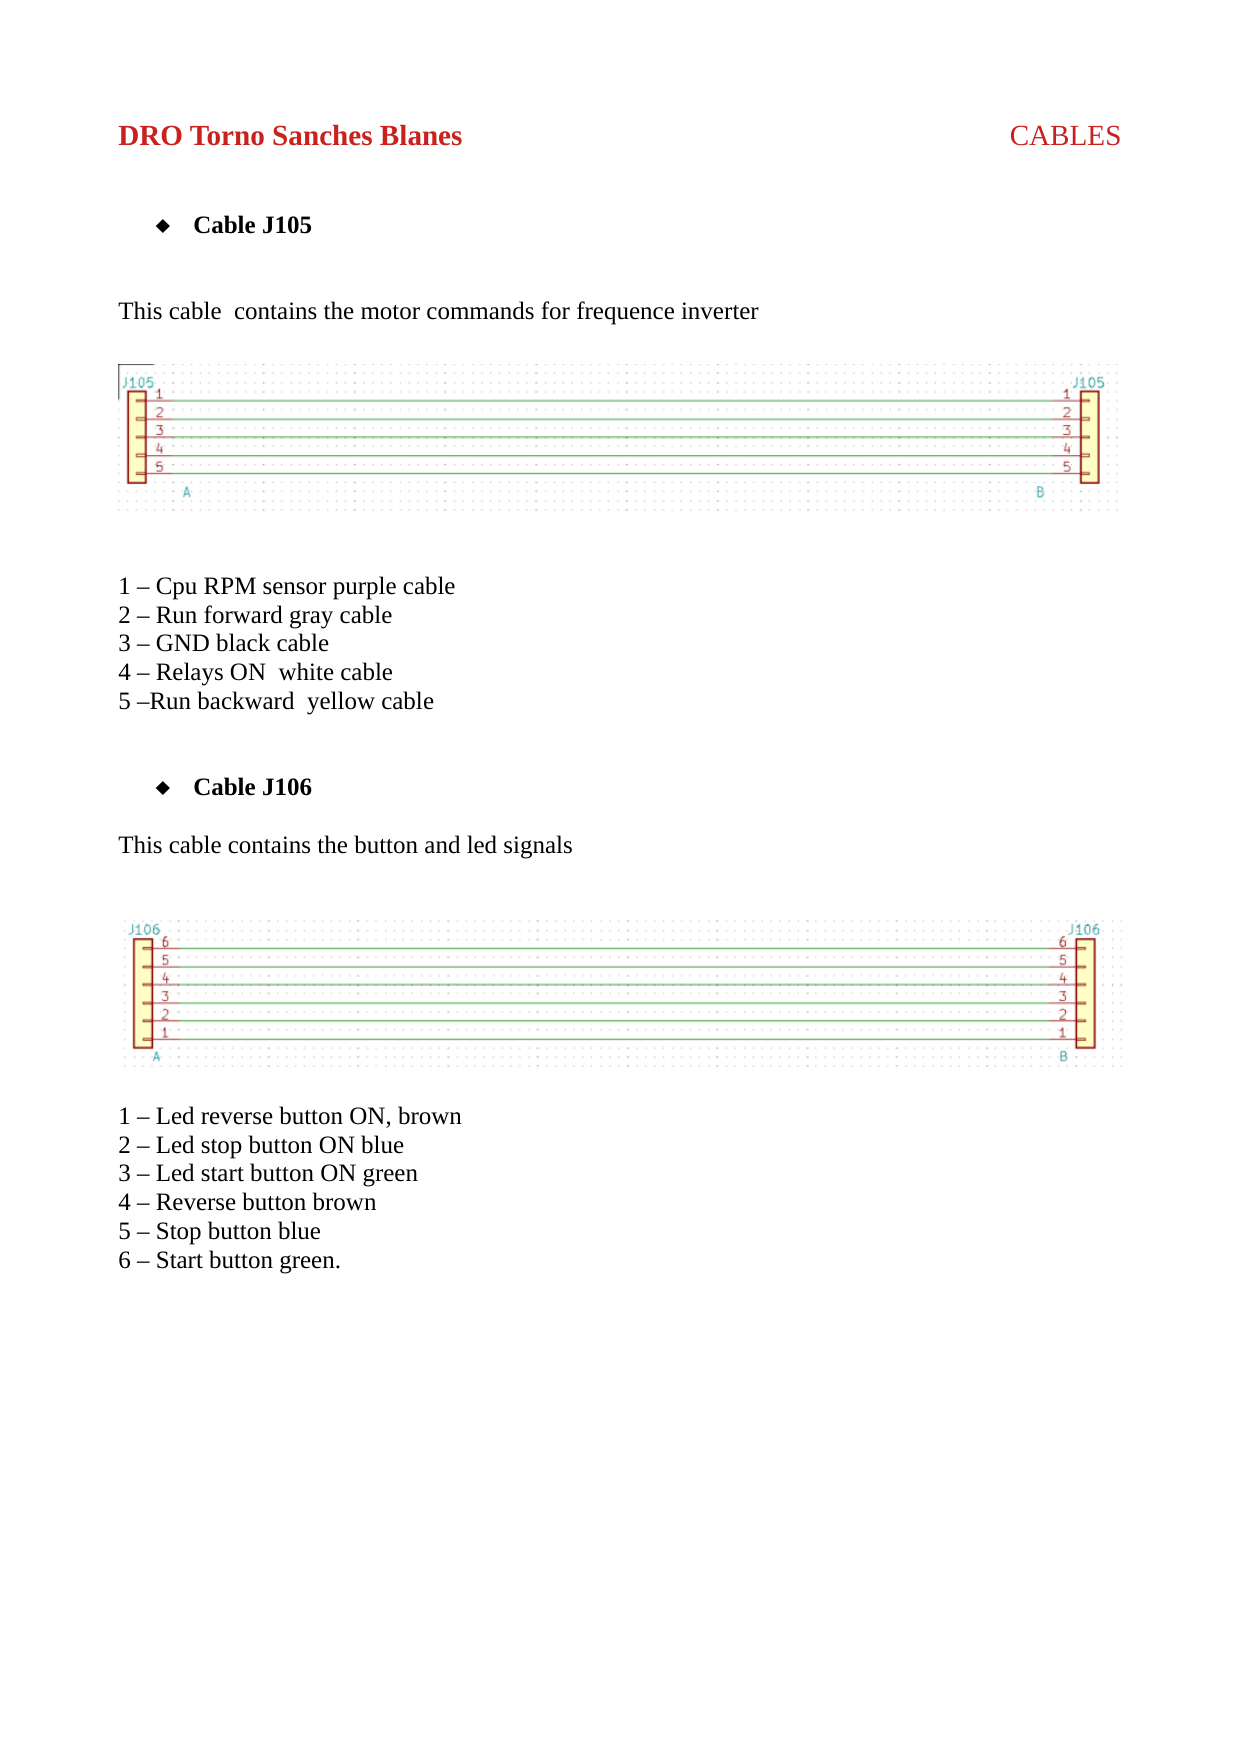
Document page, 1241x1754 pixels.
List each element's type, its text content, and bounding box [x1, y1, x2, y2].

text 4 – Relays ON white cable [118, 657, 1122, 686]
text 4 – Reverse button brown [118, 1187, 1122, 1216]
text 2 – Run forward gray cable [118, 600, 1122, 628]
picture [118, 364, 1123, 514]
text 1 – Cpu RPM sensor purple cable [118, 571, 1122, 600]
text 1 – Led reverse button ON, brown [118, 1101, 1122, 1130]
text 5 –Run backward yellow cable [118, 686, 1122, 715]
list Cable J106 [156, 772, 1122, 801]
text 5 – Stop button blue [118, 1216, 1122, 1245]
text This cable contains the button and led signals [118, 830, 1122, 858]
text 6 – Start button green. [118, 1245, 1122, 1273]
picture [118, 916, 1123, 1073]
text 3 – Led start button ON green [118, 1158, 1122, 1187]
text 2 – Led stop button ON blue [118, 1130, 1122, 1158]
list Cable J105 [156, 210, 1122, 239]
text 3 – GND black cable [118, 628, 1122, 657]
text This cable contains the motor commands for frequence inverter [118, 296, 1122, 325]
